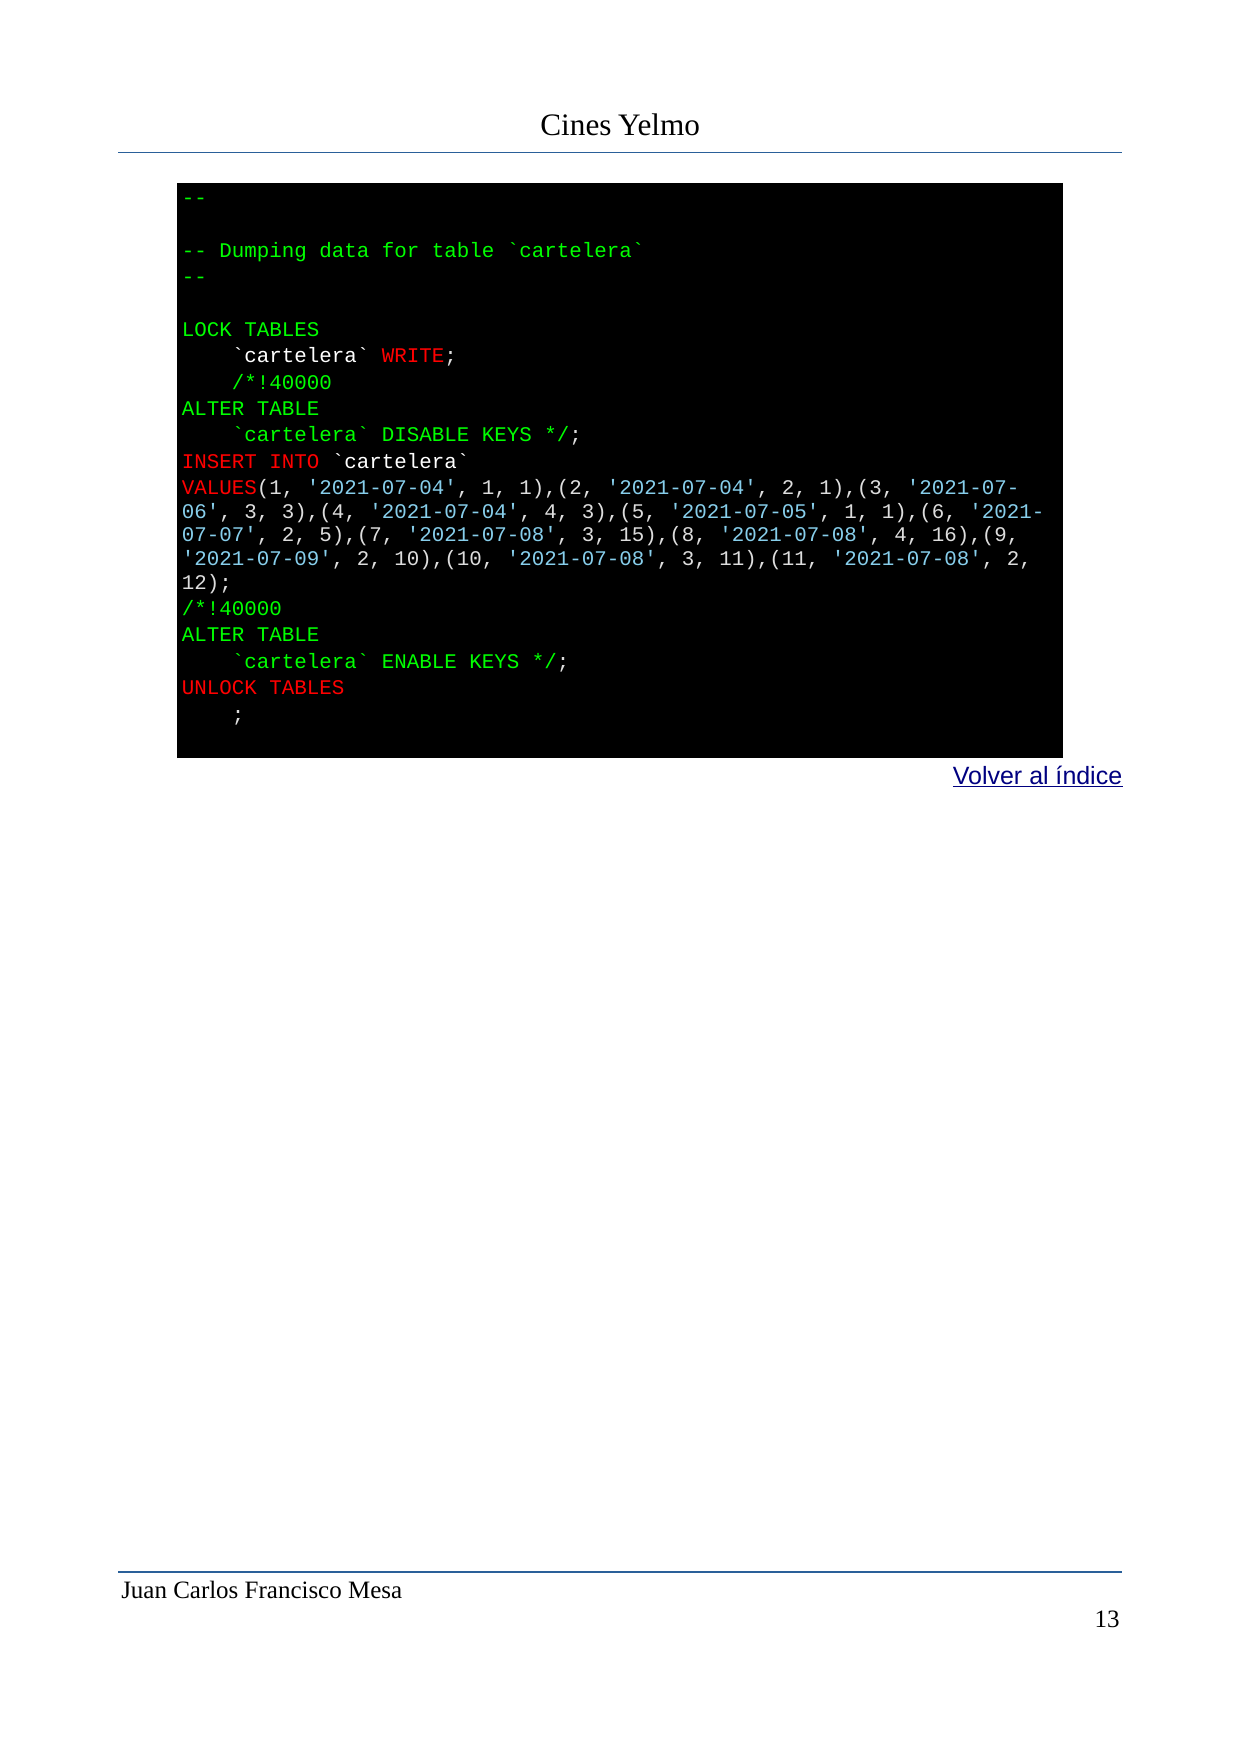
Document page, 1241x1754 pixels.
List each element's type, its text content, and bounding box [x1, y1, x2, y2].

text ALTER TABLE [179, 394, 1062, 420]
text VALUES(1, '2021-07-04', 1, 1),(2, '2021-07-04', 2, 1),(3, '2021-07-06', 3, 3),(4, '2021-07-04', 4, 3),(5, '2021-07-05', 1, 1),(6, '2021-07-07', 2, 5),(7, '2021-07-08', 3, 15),(8, '2021-07-08', 4, 16),(9, '2021-07-09', 2, 10),(10, '2021-07-08', 3, 11),(11, '2021-07-08', 2, 12); [179, 473, 1062, 594]
text UNLOCK TABLES [179, 673, 1062, 699]
text ; [179, 699, 1062, 725]
text -- Dumping data for table `cartelera` [179, 236, 1062, 262]
text LOCK TABLES [179, 314, 1062, 341]
text `cartelera` DISABLE KEYS */; [179, 420, 1062, 446]
text -- [179, 185, 1062, 209]
text /*!40000 [179, 367, 1062, 394]
text Volver al índice [118, 761, 1122, 789]
text /*!40000 [179, 594, 1062, 620]
text `cartelera` WRITE; [179, 341, 1062, 367]
text -- [179, 262, 1062, 288]
text INSERT INTO `cartelera` [179, 446, 1062, 473]
text ALTER TABLE [179, 620, 1062, 646]
text `cartelera` ENABLE KEYS */; [179, 646, 1062, 673]
